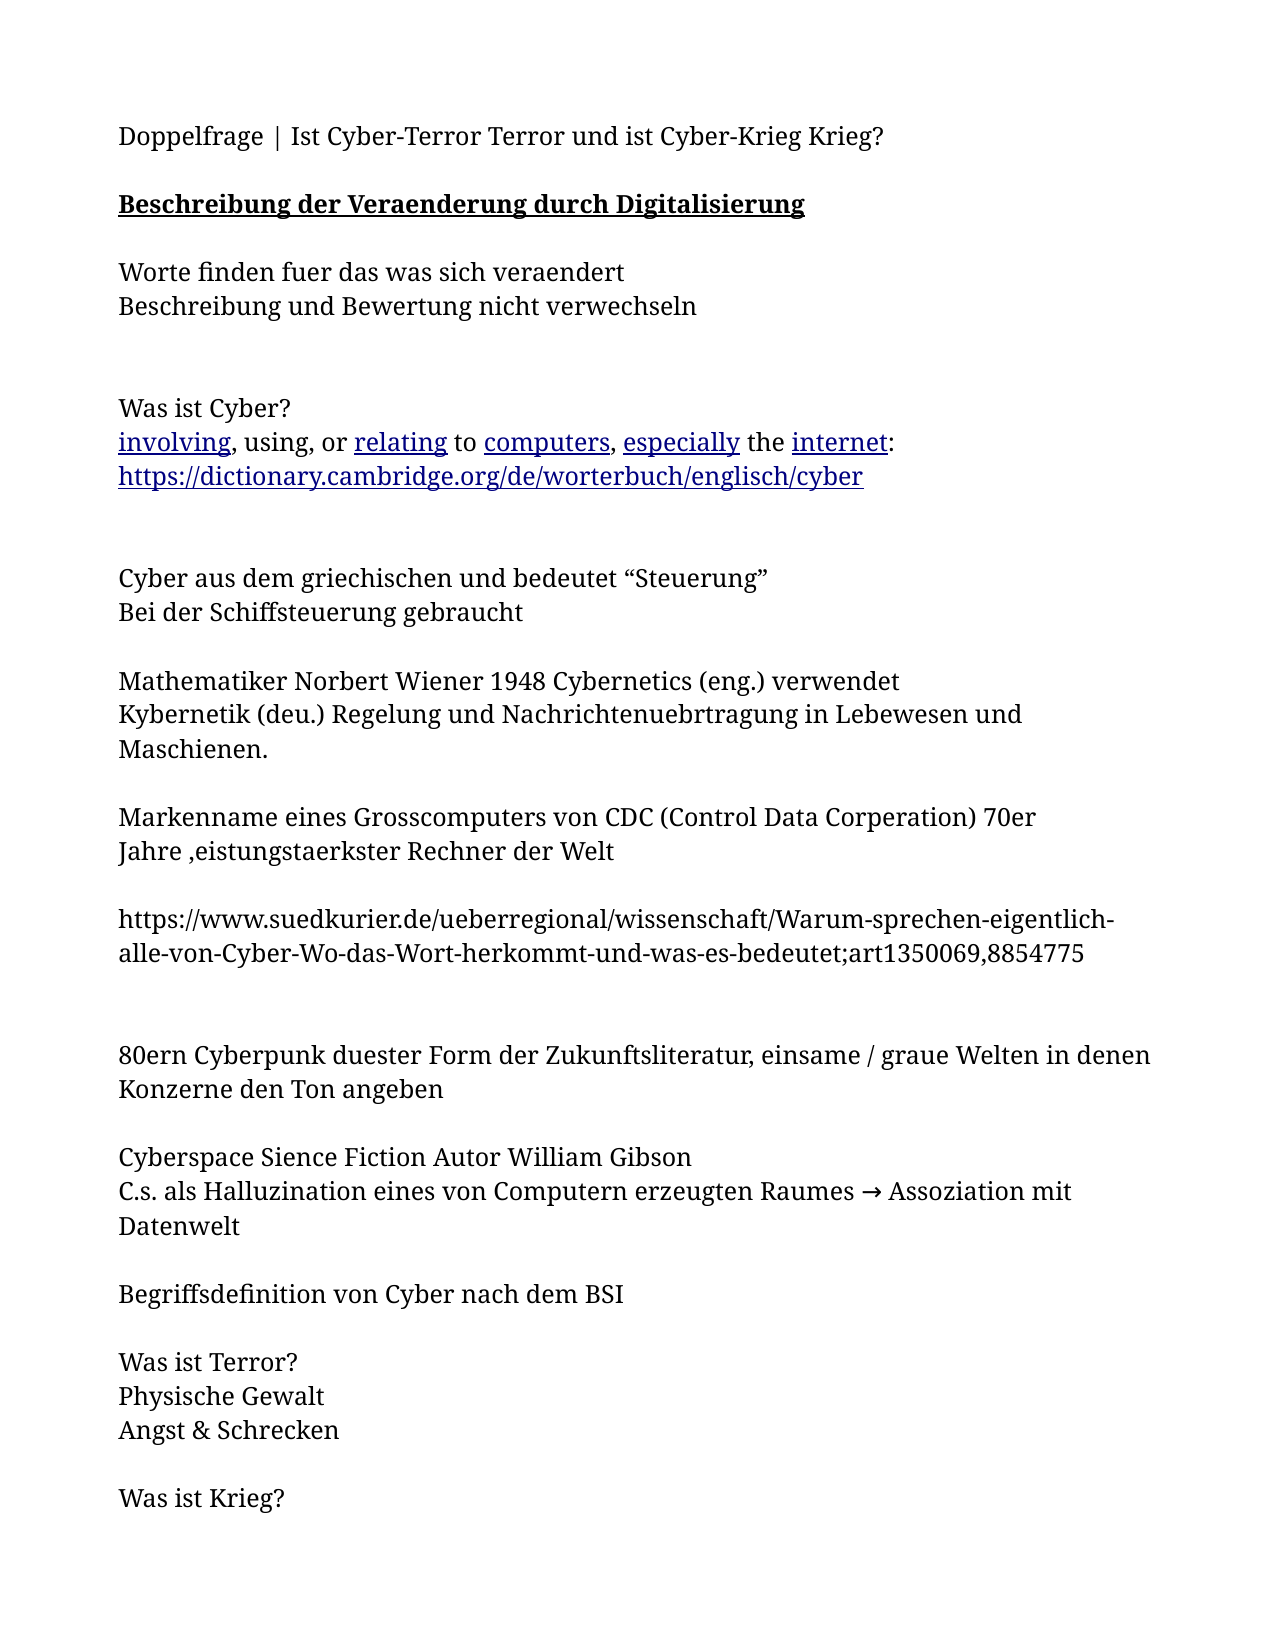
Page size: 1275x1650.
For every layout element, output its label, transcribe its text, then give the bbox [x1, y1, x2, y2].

text Worte finden fuer das was sich veraendert [118, 254, 1157, 288]
text Bei der Schiffsteuerung gebraucht [118, 595, 1157, 629]
text Was ist Cyber? [118, 391, 1157, 425]
text Was ist Terror? [118, 1344, 1157, 1378]
text involving, using, or relating to computers, especially the internet: [118, 425, 1157, 459]
text Beschreibung der Veraenderung durch Digitalisierung [118, 186, 1157, 220]
text Angst & Schrecken [118, 1412, 1157, 1447]
text Mathematiker Norbert Wiener 1948 Cybernetics (eng.) verwendet [118, 663, 1157, 697]
text Beschreibung und Bewertung nicht verwechseln [118, 288, 1157, 322]
text Physische Gewalt [118, 1378, 1157, 1412]
text https://dictionary.cambridge.org/de/worterbuch/englisch/cyber [118, 459, 1157, 493]
text Was ist Krieg? [118, 1481, 1157, 1515]
text Cyber aus dem griechischen und bedeutet “Steuerung” [118, 561, 1157, 595]
text C.s. als Halluzination eines von Computern erzeugten Raumes → Assoziation mit Datenwelt [118, 1174, 1157, 1242]
text 80ern Cyberpunk duester Form der Zukunftsliteratur, einsame / graue Welten in denen Konzerne den Ton angeben [118, 1038, 1157, 1106]
text Doppelfrage | Ist Cyber-Terror Terror und ist Cyber-Krieg Krieg? [118, 118, 1157, 152]
text https://www.suedkurier.de/ueberregional/wissenschaft/Warum-sprechen-eigentlich-alle-von-Cyber-Wo-das-Wort-herkommt-und-was-es-bedeutet;art1350069,8854775 [118, 902, 1157, 970]
text Kybernetik (deu.) Regelung und Nachrichtenuebrtragung in Lebewesen und Maschienen. [118, 697, 1157, 765]
text Cyberspace Sience Fiction Autor William Gibson [118, 1140, 1157, 1174]
text Markenname eines Grosscomputers von CDC (Control Data Corperation) 70er Jahre ,eistungstaerkster Rechner der Welt [118, 799, 1157, 867]
text Begriffsdefinition von Cyber nach dem BSI [118, 1276, 1157, 1310]
